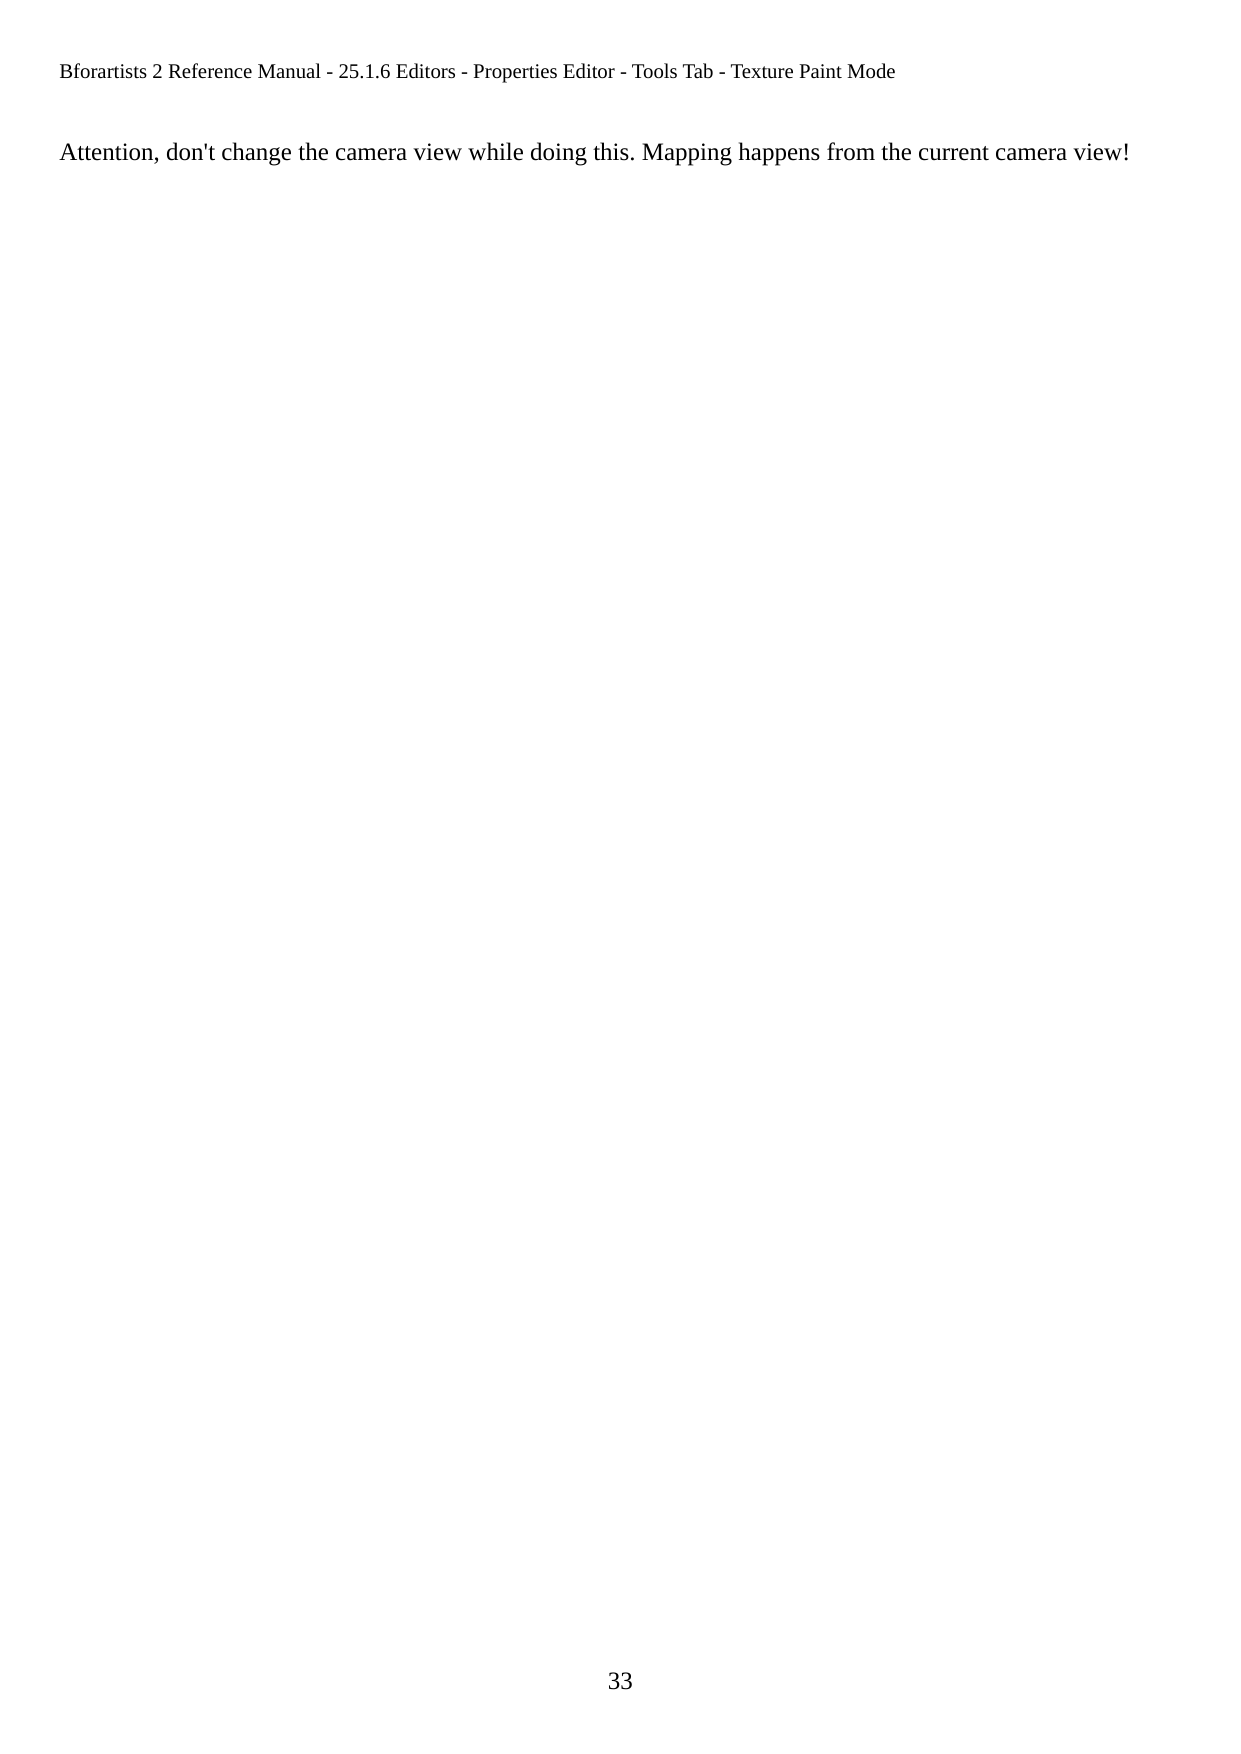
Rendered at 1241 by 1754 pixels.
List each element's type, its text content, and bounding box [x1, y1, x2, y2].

text Attention, don't change the camera view while doing this. Mapping happens from the current camera view! [59, 137, 1181, 165]
